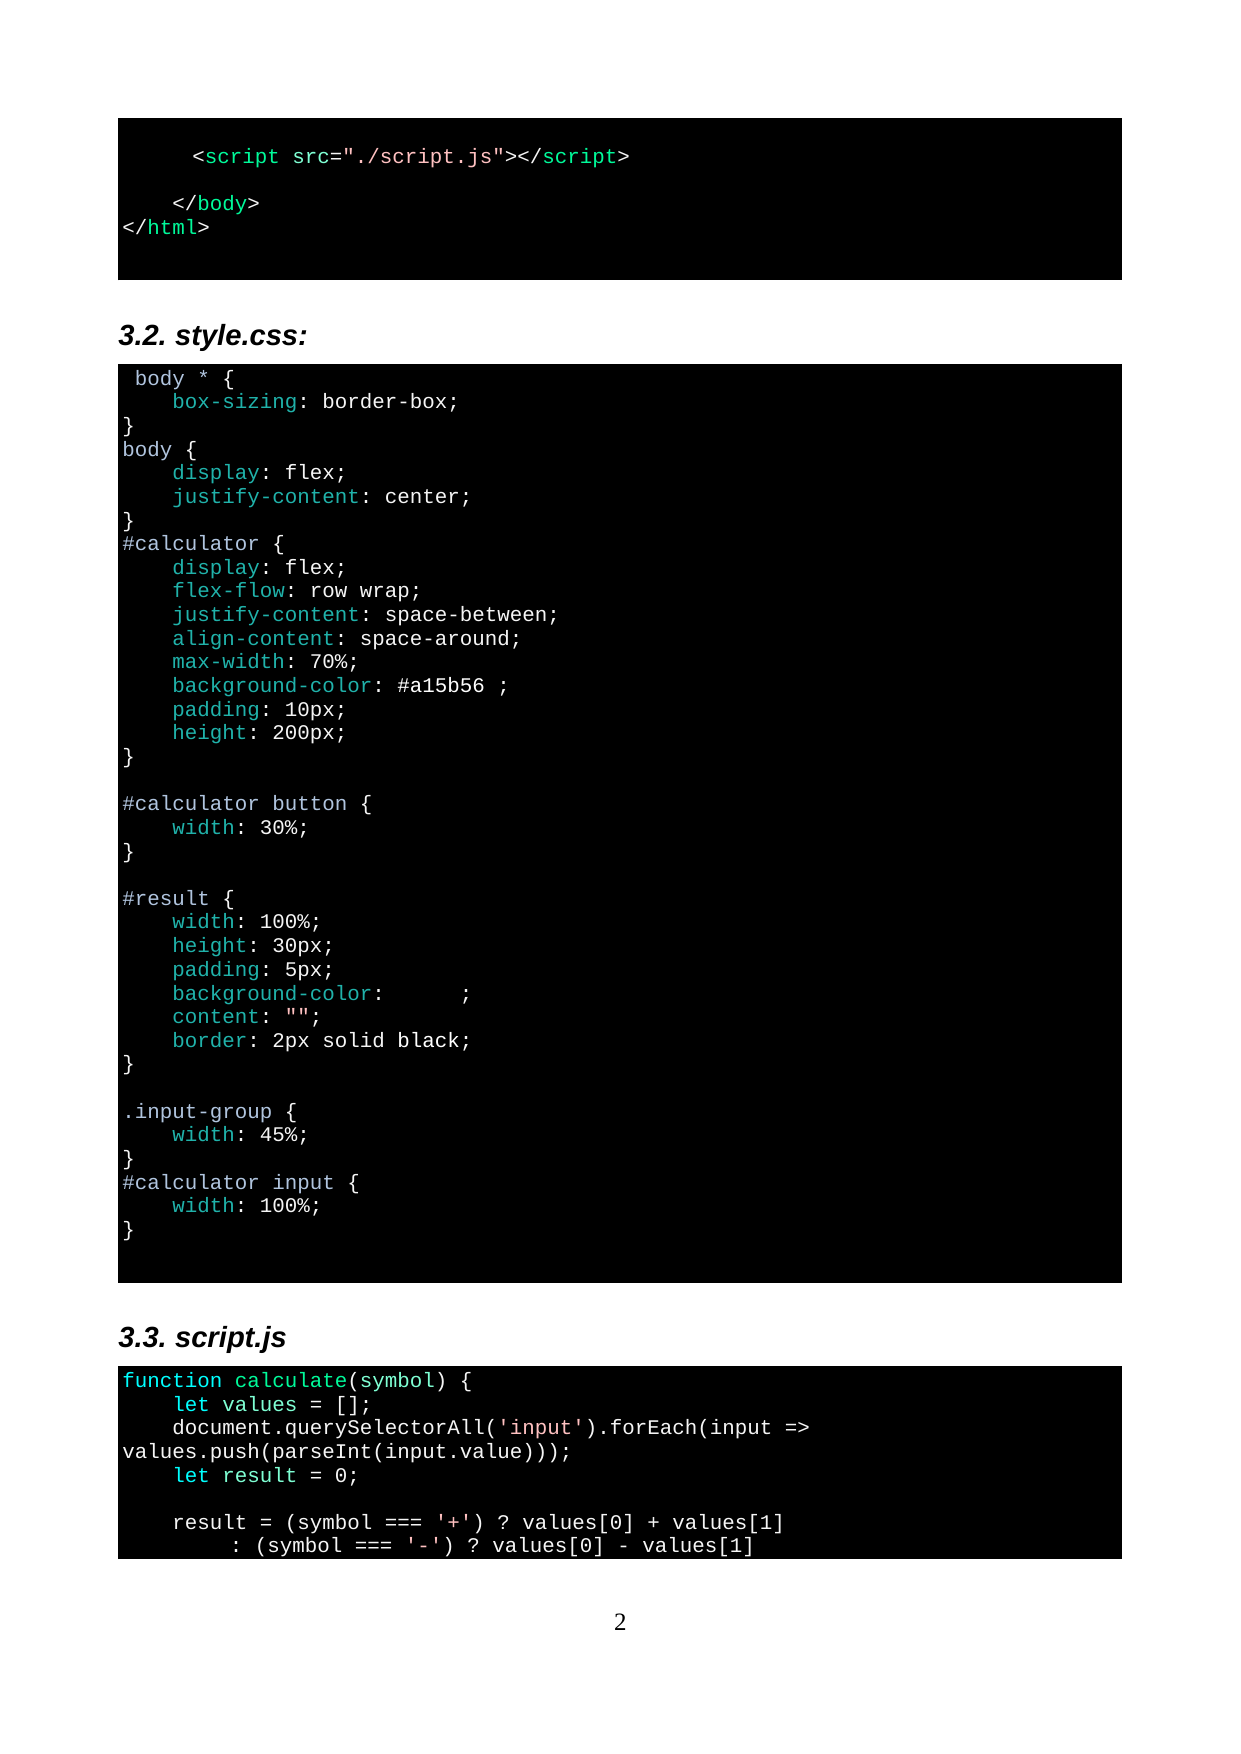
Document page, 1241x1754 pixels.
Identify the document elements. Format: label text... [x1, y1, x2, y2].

text width: 30%; [119, 813, 1121, 837]
text body * { [119, 365, 1121, 387]
text #calculator input { [119, 1168, 1121, 1191]
text } [119, 411, 1121, 435]
text body { [119, 435, 1121, 458]
text #calculator { [119, 529, 1121, 553]
text height: 200px; [119, 718, 1121, 742]
text </body> [119, 189, 1121, 213]
text #calculator button { [119, 789, 1121, 813]
text max-width: 70%; [119, 647, 1121, 671]
text } [119, 1144, 1121, 1168]
text document.querySelectorAll('input').forEach(input => values.push(parseInt(input.value))); [119, 1413, 1121, 1461]
text display: flex; [119, 458, 1121, 482]
text </html> [119, 213, 1121, 240]
text result = (symbol === '+') ? values[0] + values[1] [119, 1508, 1121, 1532]
text width: 100%; [119, 1191, 1121, 1215]
text } [119, 837, 1121, 860]
text let values = []; [119, 1390, 1121, 1413]
text function calculate(symbol) { [119, 1367, 1121, 1390]
text <script src="./script.js"></script> [119, 142, 1121, 165]
text } [119, 742, 1121, 766]
subtitle style.css: [118, 318, 1122, 351]
text .input-group { [119, 1097, 1121, 1120]
text padding: 5px; [119, 955, 1121, 978]
text box-sizing: border-box; [119, 387, 1121, 411]
text height: 30px; [119, 931, 1121, 955]
text } [119, 506, 1121, 529]
text width: 100%; [119, 908, 1121, 931]
text background-color: #a15b56 ; [119, 671, 1121, 695]
text flex-flow: row wrap; [119, 577, 1121, 600]
text padding: 10px; [119, 695, 1121, 718]
text border: 2px solid black; [119, 1026, 1121, 1049]
text justify-content: space-between; [119, 600, 1121, 624]
text width: 45%; [119, 1120, 1121, 1144]
text justify-content: center; [119, 482, 1121, 506]
text display: flex; [119, 553, 1121, 577]
text content: ""; [119, 1002, 1121, 1026]
text align-content: space-around; [119, 624, 1121, 647]
text let result = 0; [119, 1461, 1121, 1484]
text } [119, 1215, 1121, 1243]
subtitle script.js [118, 1320, 1122, 1353]
text #result { [119, 884, 1121, 908]
text background-color: white; [119, 978, 1121, 1002]
text } [119, 1049, 1121, 1073]
text : (symbol === '-') ? values[0] - values[1] [119, 1532, 1121, 1558]
